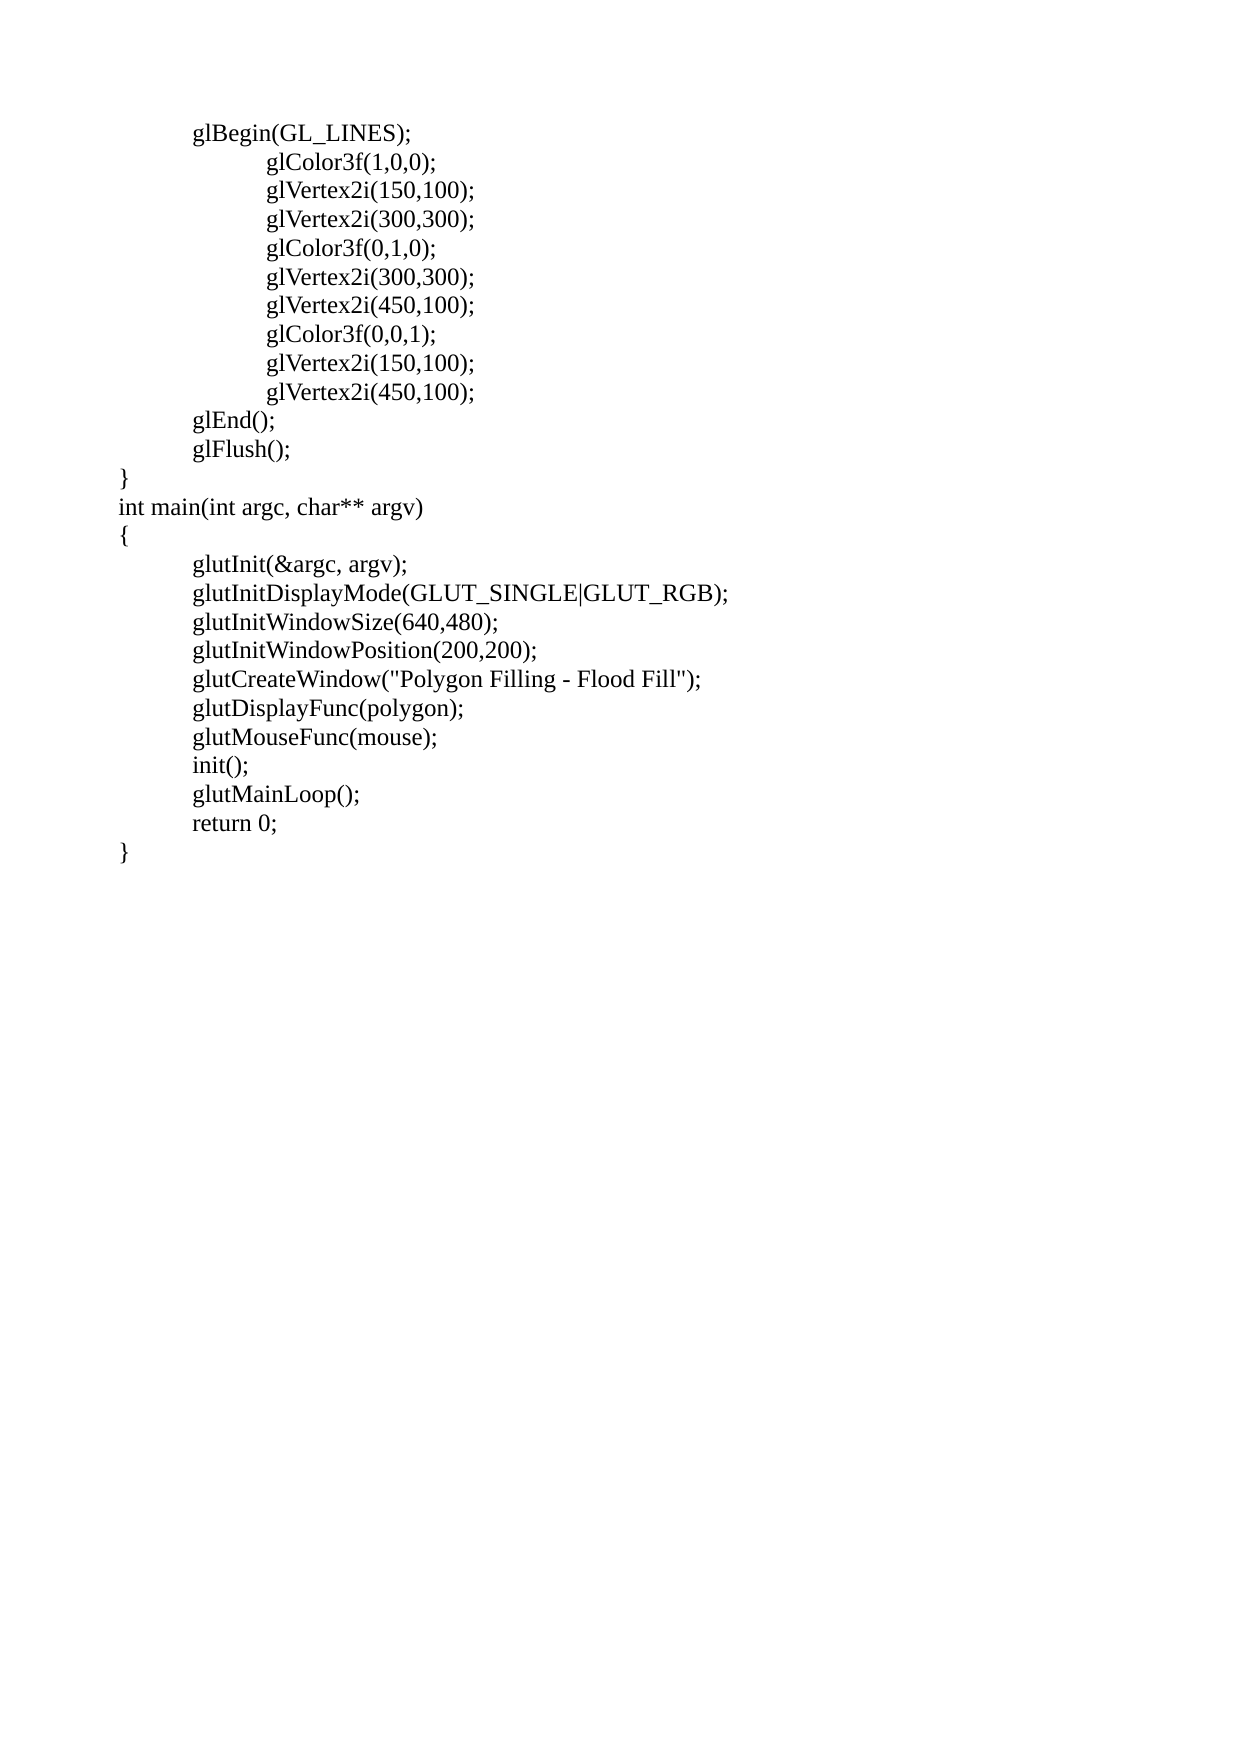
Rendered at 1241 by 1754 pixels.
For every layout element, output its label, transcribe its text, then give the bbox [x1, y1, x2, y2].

text int main(int argc, char** argv) [118, 492, 1122, 521]
text init(); [118, 751, 1122, 779]
text glColor3f(0,0,1); [118, 319, 1122, 348]
text glutDisplayFunc(polygon); [118, 693, 1122, 722]
text return 0; [118, 808, 1122, 837]
text glutCreateWindow("Polygon Filling - Flood Fill"); [118, 664, 1122, 693]
text glVertex2i(300,300); [118, 262, 1122, 291]
text glutInitWindowPosition(200,200); [118, 636, 1122, 664]
text glutInit(&argc, argv); [118, 549, 1122, 578]
text glutInitDisplayMode(GLUT_SINGLE|GLUT_RGB); [118, 578, 1122, 607]
text glVertex2i(450,100); [118, 291, 1122, 319]
text glutMainLoop(); [118, 779, 1122, 808]
text glVertex2i(150,100); [118, 348, 1122, 377]
text glutInitWindowSize(640,480); [118, 607, 1122, 636]
text glutMouseFunc(mouse); [118, 722, 1122, 751]
text glVertex2i(450,100); [118, 377, 1122, 406]
text } [118, 837, 1122, 866]
text { [118, 521, 1122, 549]
text glColor3f(0,1,0); [118, 233, 1122, 262]
text } [118, 463, 1122, 492]
text glVertex2i(300,300); [118, 204, 1122, 233]
text glBegin(GL_LINES); [118, 118, 1122, 147]
text glFlush(); [118, 434, 1122, 463]
text glEnd(); [118, 406, 1122, 434]
text glVertex2i(150,100); [118, 176, 1122, 204]
text glColor3f(1,0,0); [118, 147, 1122, 176]
